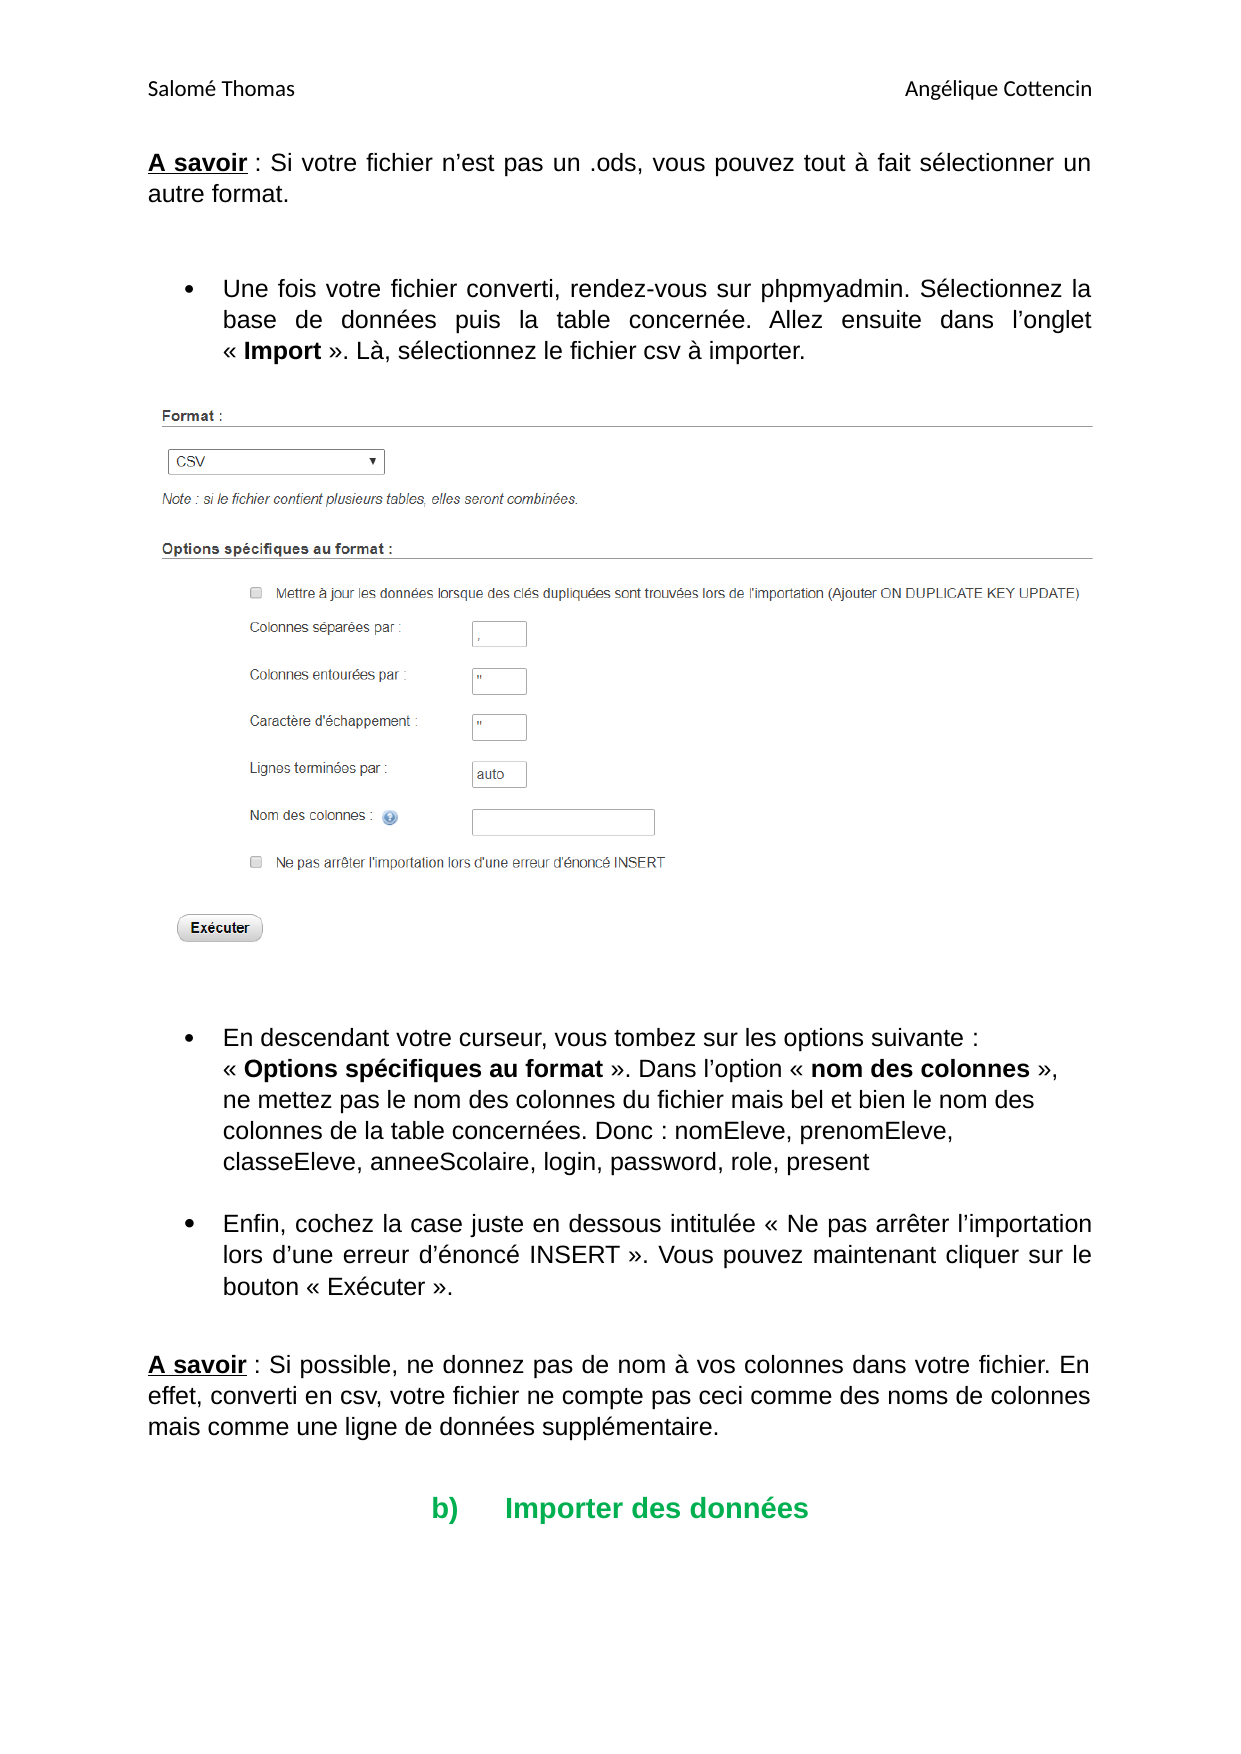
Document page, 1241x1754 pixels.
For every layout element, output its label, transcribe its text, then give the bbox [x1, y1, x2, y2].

list Une fois votre fichier converti, rendez-vous sur phpmyadmin. Sélectionnez la base de données puis la table concernée. Allez ensuite dans l’onglet « Import ». Là, sélectionnez le fichier csv à importer. [185, 274, 1093, 365]
list Importer des données [148, 1491, 1093, 1525]
list En descendant votre curseur, vous tombez sur les options suivante : « Options spécifiques au format ». Dans l’option « nom des colonnes », ne mettez pas le nom des colonnes du fichier mais bel et bien le nom des colonnes de la table concernées. Donc : nomEleve, prenomEleve, classeEleve, anneeScolaire, login, password, role, present [185, 1023, 1093, 1176]
picture [147, 401, 1093, 958]
text A savoir : Si votre fichier n’est pas un .ods, vous pouvez tout à fait sélectionner un autre format. [148, 148, 1093, 207]
text A savoir : Si possible, ne donnez pas de nom à vos colonnes dans votre fichier. En effet, converti en csv, votre fichier ne compte pas ceci comme des noms de colonnes mais comme une ligne de données supplémentaire. [148, 1350, 1093, 1441]
list Enfin, cochez la case juste en dessous intitulée « Ne pas arrêter l’importation lors d’une erreur d’énoncé INSERT ». Vous pouvez maintenant cliquer sur le bouton « Exécuter ». [185, 1209, 1093, 1300]
